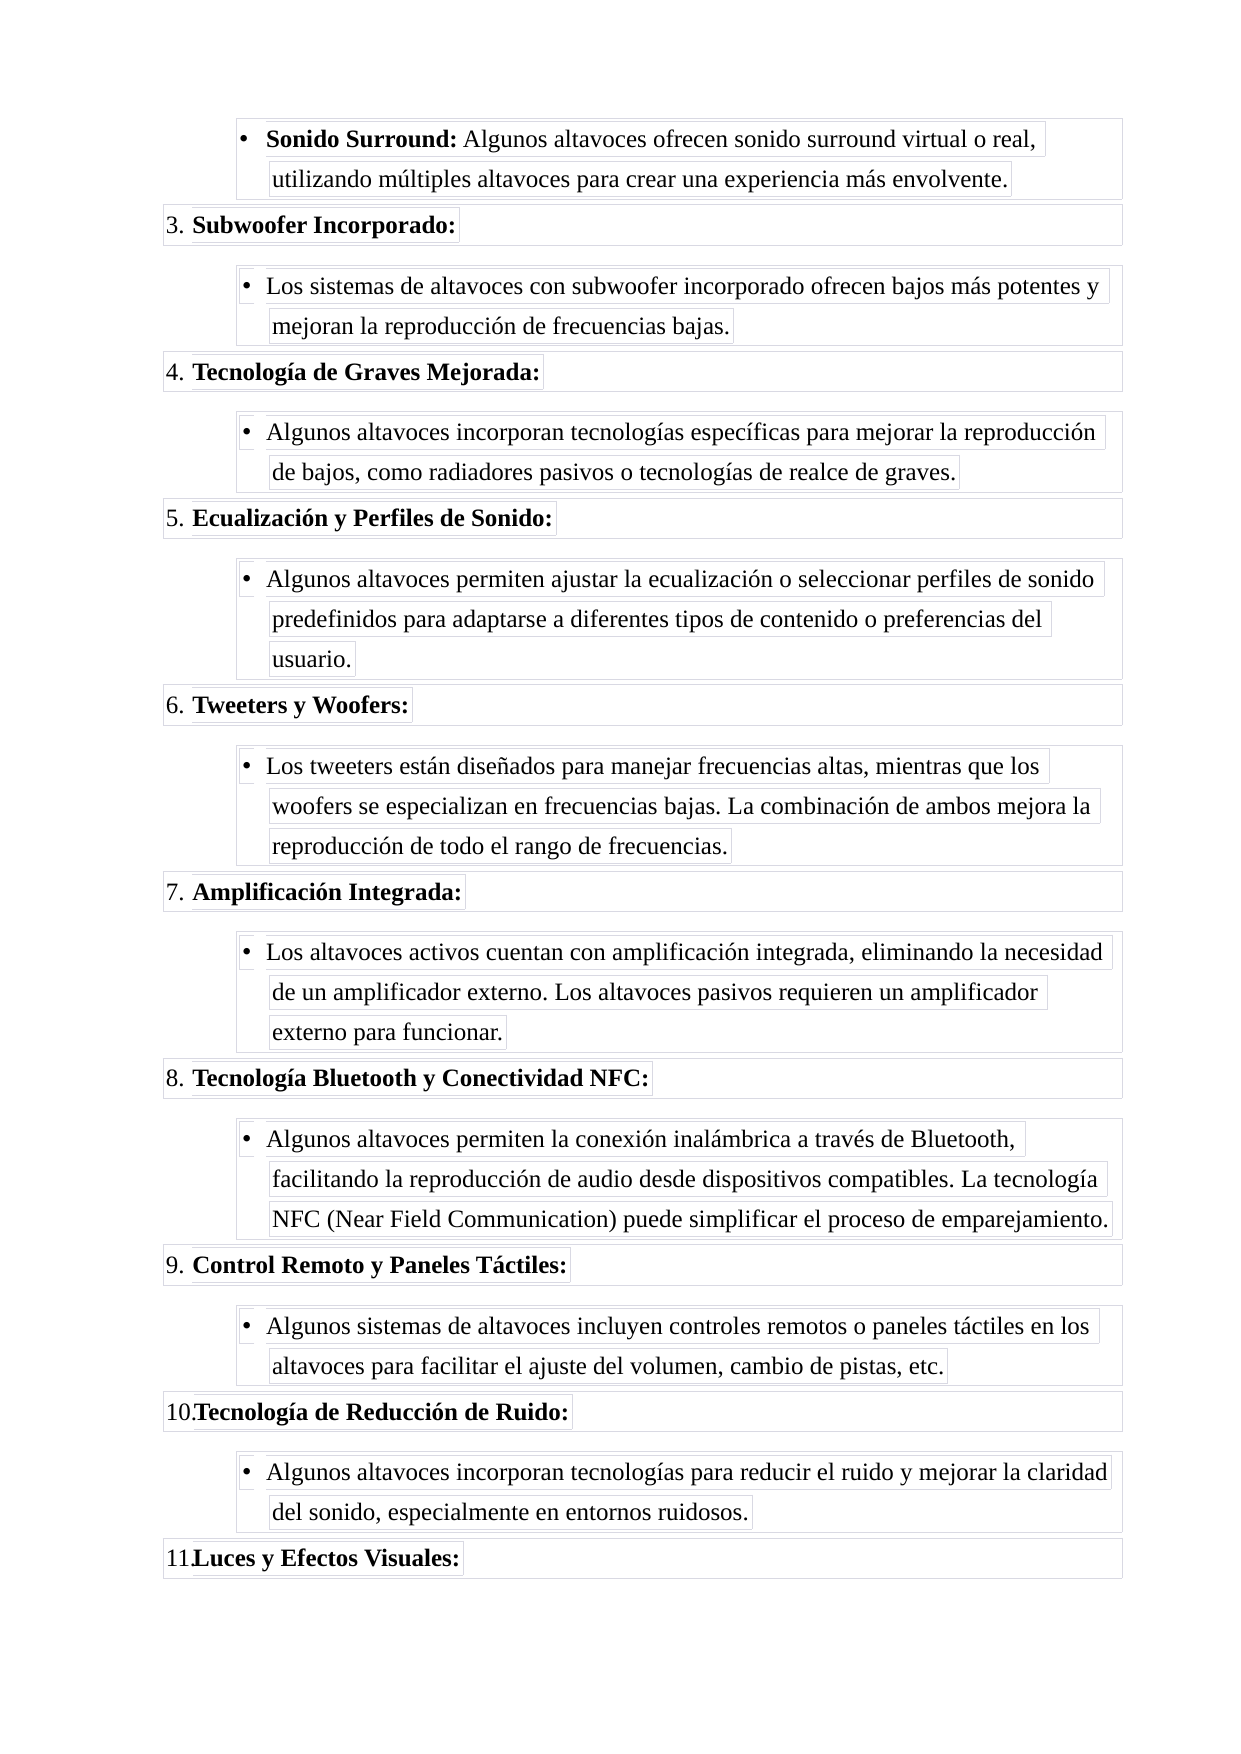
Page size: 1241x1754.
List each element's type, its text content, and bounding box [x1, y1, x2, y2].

list Los altavoces activos cuentan con amplificación integrada, eliminando la necesidad de un amplificador externo. Los altavoces pasivos requieren un amplificador externo para funcionar. [237, 932, 1122, 1052]
list Tecnología de Reducción de Ruido: [164, 1392, 1122, 1431]
list Amplificación Integrada: [164, 872, 1122, 911]
list Subwoofer Incorporado: [164, 205, 1122, 245]
list Luces y Efectos Visuales: [164, 1539, 1122, 1578]
list Tweeters y Woofers: [164, 685, 1122, 725]
list Algunos altavoces permiten ajustar la ecualización o seleccionar perfiles de sonido predefinidos para adaptarse a diferentes tipos de contenido o preferencias del usuario. [237, 559, 1122, 679]
list Tecnología Bluetooth y Conectividad NFC: [164, 1059, 1122, 1098]
list Tecnología de Graves Mejorada: [164, 352, 1122, 391]
list Ecualización y Perfiles de Sonido: [164, 499, 1122, 538]
list Control Remoto y Paneles Táctiles: [164, 1245, 1122, 1285]
list Sonido Surround: Algunos altavoces ofrecen sonido surround virtual o real, utilizando múltiples altavoces para crear una experiencia más envolvente. [237, 119, 1122, 199]
list Algunos altavoces incorporan tecnologías específicas para mejorar la reproducción de bajos, como radiadores pasivos o tecnologías de realce de graves. [237, 412, 1122, 492]
list Algunos sistemas de altavoces incluyen controles remotos o paneles táctiles en los altavoces para facilitar el ajuste del volumen, cambio de pistas, etc. [237, 1306, 1122, 1385]
list Los sistemas de altavoces con subwoofer incorporado ofrecen bajos más potentes y mejoran la reproducción de frecuencias bajas. [237, 266, 1122, 345]
list Algunos altavoces incorporan tecnologías para reducir el ruido y mejorar la claridad del sonido, especialmente en entornos ruidosos. [237, 1452, 1122, 1532]
list Los tweeters están diseñados para manejar frecuencias altas, mientras que los woofers se especializan en frecuencias bajas. La combinación de ambos mejora la reproducción de todo el rango de frecuencias. [237, 746, 1122, 865]
list Algunos altavoces permiten la conexión inalámbrica a través de Bluetooth, facilitando la reproducción de audio desde dispositivos compatibles. La tecnología NFC (Near Field Communication) puede simplificar el proceso de emparejamiento. [237, 1119, 1122, 1239]
